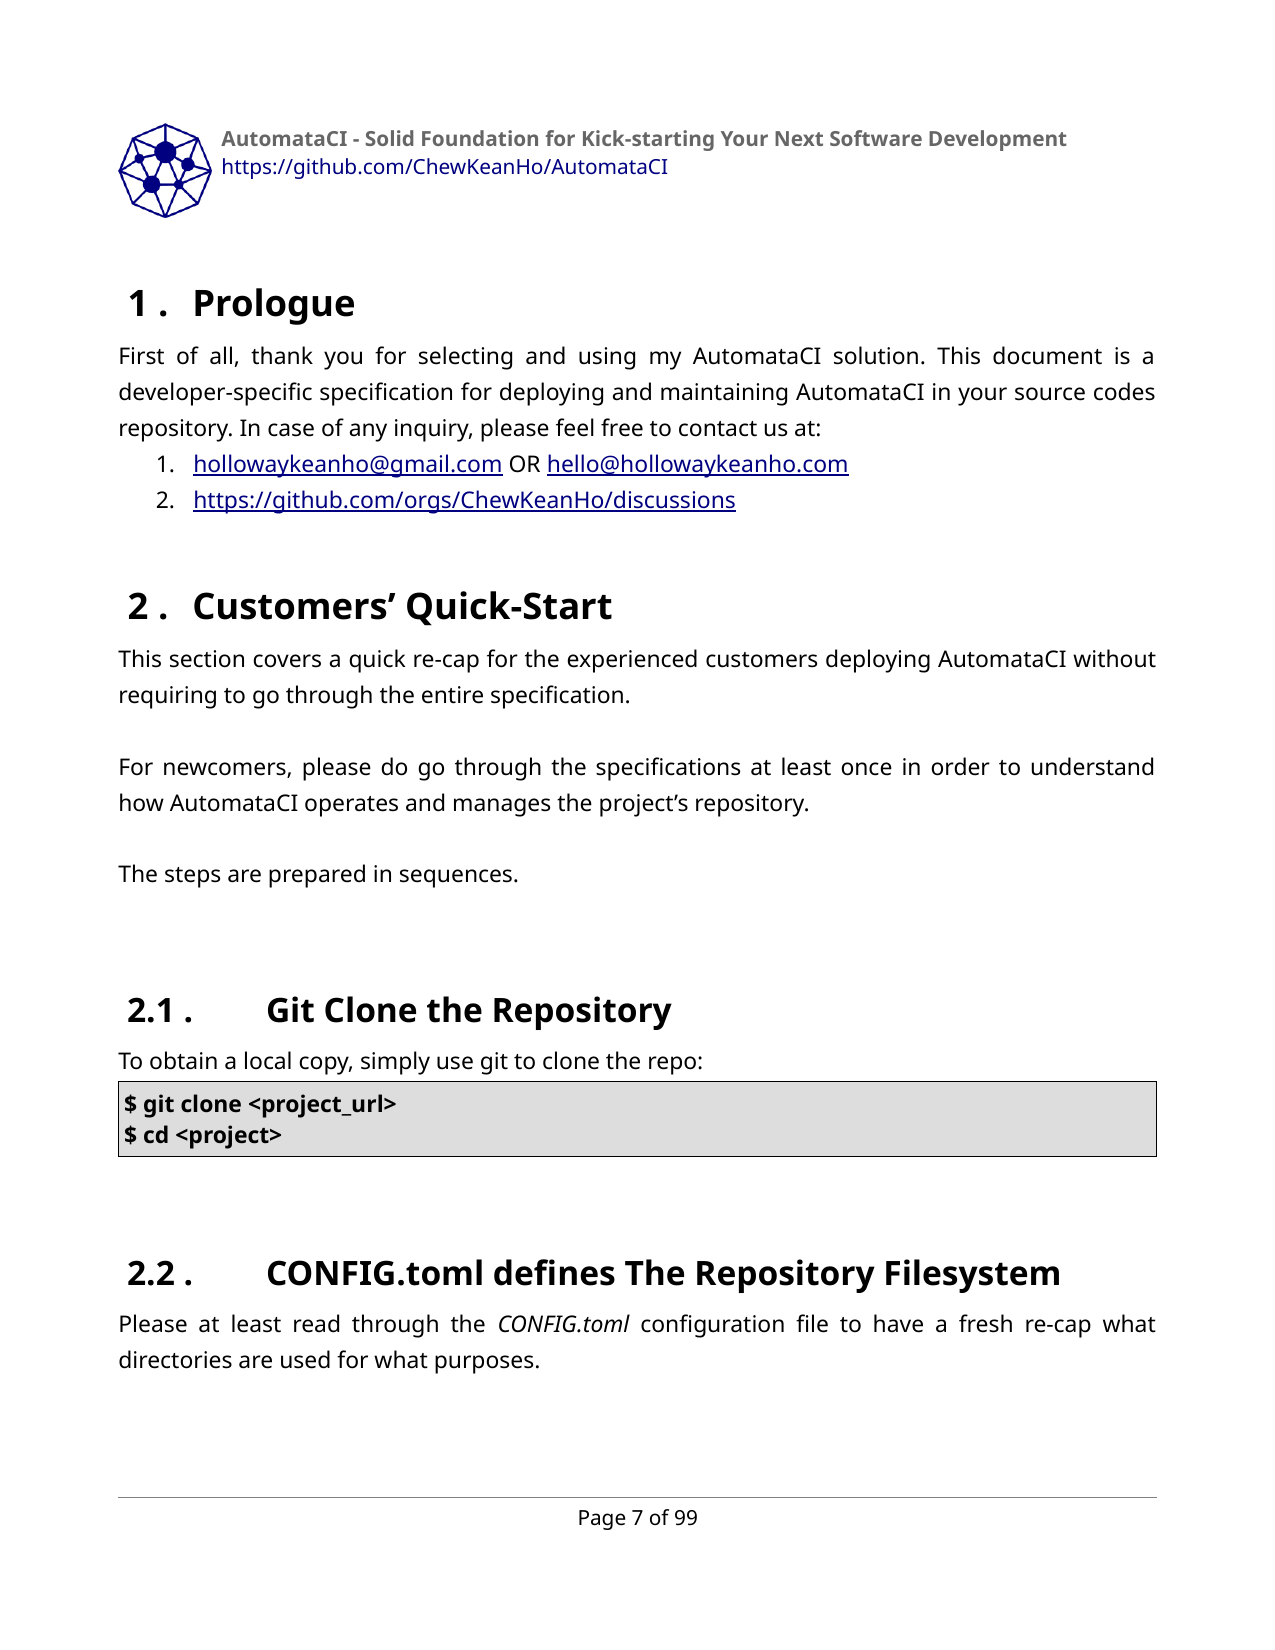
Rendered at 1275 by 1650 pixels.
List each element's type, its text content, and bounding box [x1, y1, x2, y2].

subtitle Git Clone the Repository [118, 987, 1157, 1033]
text For newcomers, please do go through the specifications at least once in order to understand how AutomataCI operates and manages the project’s repository. [118, 751, 1157, 818]
text Please at least read through the CONFIG.toml configuration file to have a fresh re-cap what directories are used for what purposes. [118, 1308, 1157, 1375]
subtitle Customers’ Quick-Start [118, 581, 1157, 630]
list hollowaykeanho@gmail.com OR hello@hollowaykeanho.com [156, 448, 1157, 479]
list https://github.com/orgs/ChewKeanHo/discussions [156, 484, 1157, 515]
text To obtain a local copy, simply use git to clone the repo: [118, 1045, 1157, 1077]
text First of all, thank you for selecting and using my AutomataCI solution. This document is a developer-specific specification for deploying and maintaining AutomataCI in your source codes repository. In case of any inquiry, please feel free to contact us at: [118, 340, 1157, 443]
text The steps are prepared in sequences. [118, 858, 1157, 890]
subtitle Prologue [118, 278, 1157, 327]
text This section covers a quick re-cap for the experienced customers deploying AutomataCI without requiring to go through the entire specification. [118, 643, 1157, 710]
picture [118, 123, 212, 218]
table_header $ git clone <project_url> $ cd <project> [119, 1082, 1156, 1156]
subtitle CONFIG.toml defines The Repository Filesystem [118, 1250, 1157, 1296]
